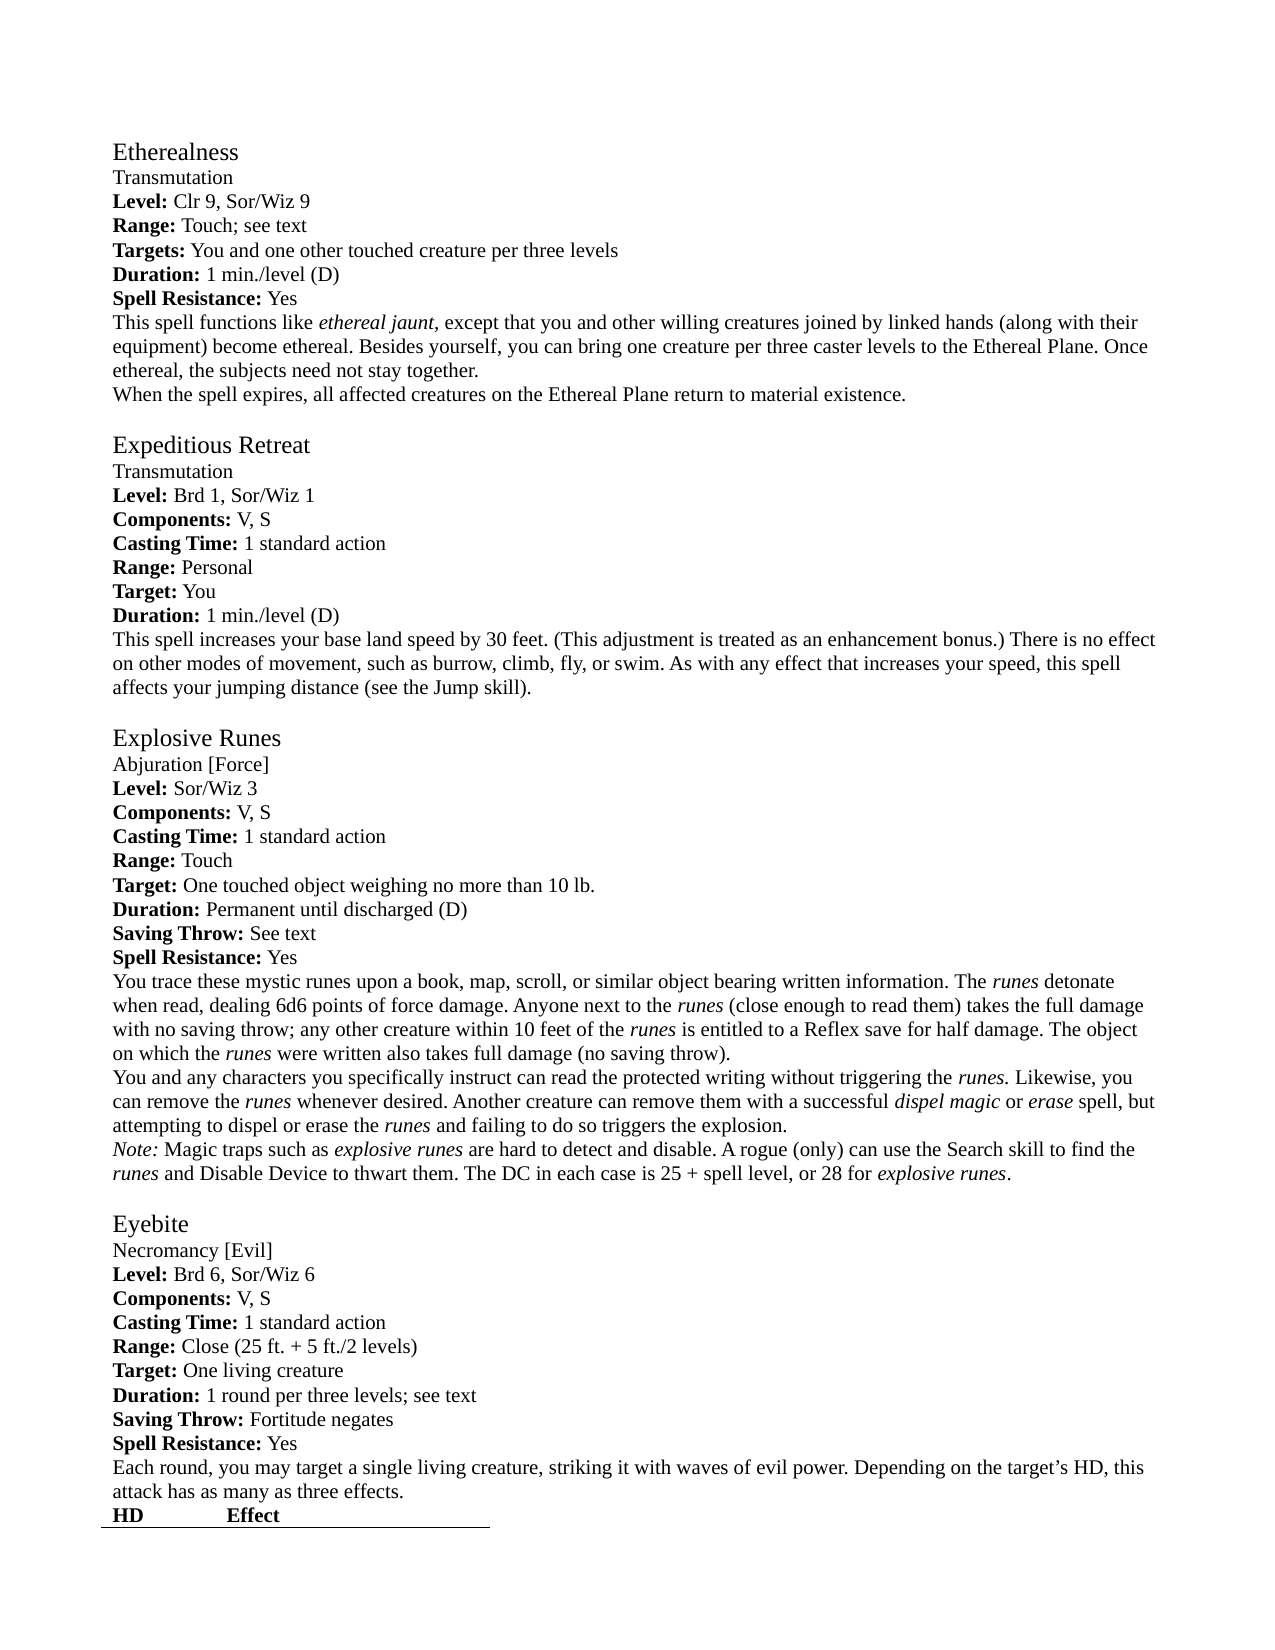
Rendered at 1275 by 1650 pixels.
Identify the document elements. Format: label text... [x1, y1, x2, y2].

text Necromancy [Evil] [112, 1238, 1162, 1262]
text Components: V, S [112, 800, 1162, 824]
text Casting Time: 1 standard action [112, 1310, 1162, 1334]
text Range: Touch [112, 848, 1162, 872]
text Explosive Runes [112, 723, 1162, 752]
text Level: Sor/Wiz 3 [112, 776, 1162, 800]
text Transmutation [112, 459, 1162, 483]
text Duration: 1 min./level (D) [112, 262, 1162, 286]
text Expeditious Retreat [112, 430, 1162, 459]
text This spell functions like ethereal jaunt, except that you and other willing creatures joined by linked hands (along with their equipment) become ethereal. Besides yourself, you can bring one creature per three caster levels to the Ethereal Plane. Once ethereal, the subjects need not stay together. [112, 310, 1162, 382]
table_header Effect [215, 1503, 490, 1527]
text Level: Brd 1, Sor/Wiz 1 [112, 483, 1162, 507]
text Note: Magic traps such as explosive runes are hard to detect and disable. A rogue (only) can use the Search skill to find the runes and Disable Device to thwart them. The DC in each case is 25 + spell level, or 28 for explosive runes. [112, 1137, 1162, 1185]
text Targets: You and one other touched creature per three levels [112, 237, 1162, 262]
text Duration: 1 round per three levels; see text [112, 1382, 1162, 1407]
text Saving Throw: See text [112, 921, 1162, 945]
text Saving Throw: Fortitude negates [112, 1407, 1162, 1431]
text Components: V, S [112, 1286, 1162, 1310]
text When the spell expires, all affected creatures on the Ethereal Plane return to material existence. [112, 382, 1162, 406]
text Range: Close (25 ft. + 5 ft./2 levels) [112, 1334, 1162, 1358]
text Range: Personal [112, 555, 1162, 579]
text Level: Brd 6, Sor/Wiz 6 [112, 1262, 1162, 1286]
text Duration: Permanent until discharged (D) [112, 897, 1162, 921]
text Target: One living creature [112, 1358, 1162, 1382]
text You and any characters you specifically instruct can read the protected writing without triggering the runes. Likewise, you can remove the runes whenever desired. Another creature can remove them with a successful dispel magic or erase spell, but attempting to dispel or erase the runes and failing to do so triggers the explosion. [112, 1065, 1162, 1137]
text Spell Resistance: Yes [112, 286, 1162, 310]
text Spell Resistance: Yes [112, 1431, 1162, 1455]
text Level: Clr 9, Sor/Wiz 9 [112, 189, 1162, 213]
text Duration: 1 min./level (D) [112, 603, 1162, 627]
text Transmutation [112, 165, 1162, 189]
text Range: Touch; see text [112, 213, 1162, 237]
text Casting Time: 1 standard action [112, 531, 1162, 555]
text Target: One touched object weighing no more than 10 lb. [112, 872, 1162, 897]
text Target: You [112, 579, 1162, 603]
text You trace these mystic runes upon a book, map, scroll, or similar object bearing written information. The runes detonate when read, dealing 6d6 points of force damage. Anyone next to the runes (close enough to read them) takes the full damage with no saving throw; any other creature within 10 feet of the runes is entitled to a Reflex save for half damage. The object on which the runes were written also takes full damage (no saving throw). [112, 969, 1162, 1065]
text Spell Resistance: Yes [112, 945, 1162, 969]
text Each round, you may target a single living creature, striking it with waves of evil power. Depending on the target’s HD, this attack has as many as three effects. [112, 1455, 1162, 1503]
text Abjuration [Force] [112, 752, 1162, 776]
table_header HD [101, 1503, 215, 1527]
text Components: V, S [112, 507, 1162, 531]
text Etherealness [112, 137, 1162, 165]
text Eyebite [112, 1209, 1162, 1238]
text This spell increases your base land speed by 30 feet. (This adjustment is treated as an enhancement bonus.) There is no effect on other modes of movement, such as burrow, climb, fly, or swim. As with any effect that increases your speed, this spell affects your jumping distance (see the Jump skill). [112, 627, 1162, 699]
text Casting Time: 1 standard action [112, 824, 1162, 848]
